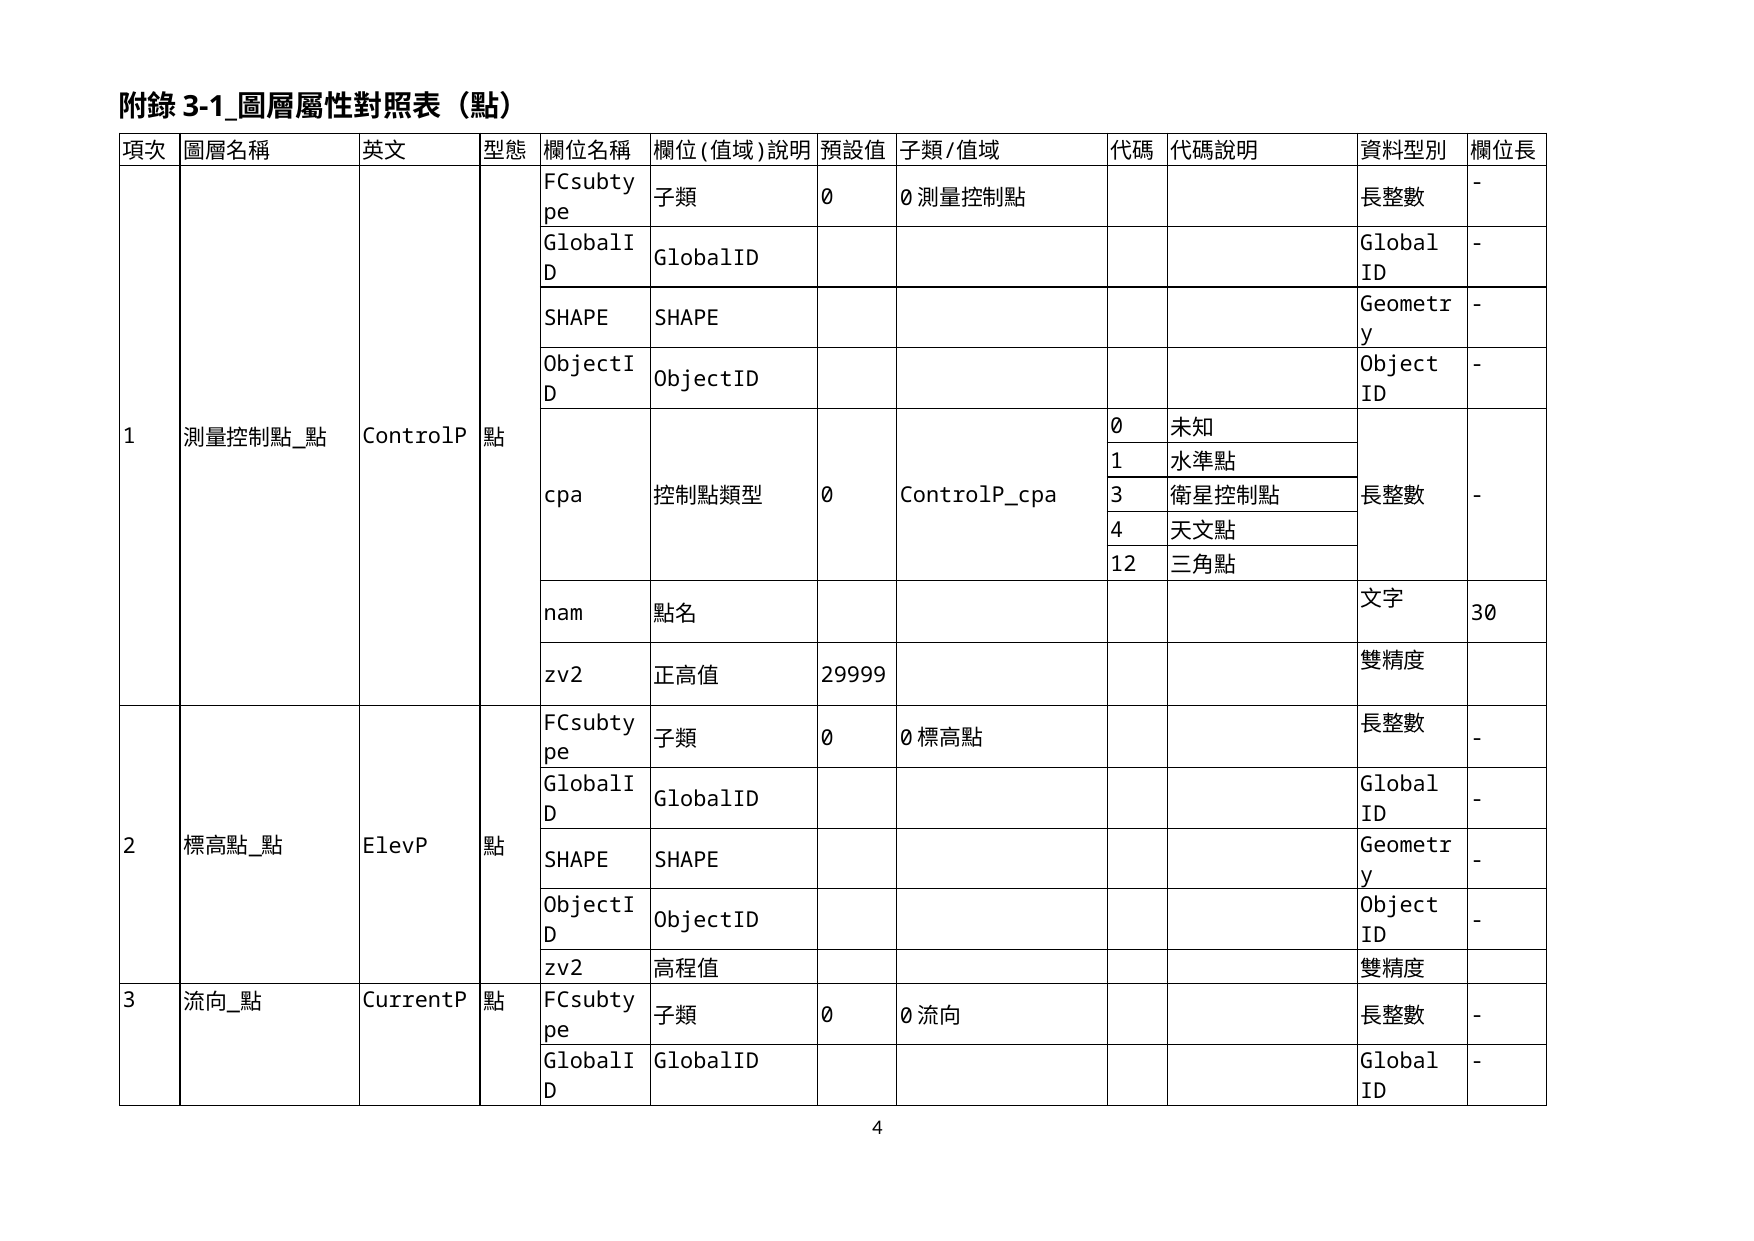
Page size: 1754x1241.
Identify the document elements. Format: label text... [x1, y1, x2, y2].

table_cell [1168, 581, 1357, 642]
table_cell [1168, 1045, 1357, 1104]
table_cell zv2 [541, 643, 650, 704]
table_cell 3 [120, 984, 179, 1104]
table_cell - [1468, 706, 1546, 767]
table_cell 0 [818, 409, 896, 579]
table_cell - [1468, 166, 1546, 226]
table_cell 3 [1108, 478, 1167, 511]
table_cell 高程值 [651, 950, 817, 983]
table_cell [1108, 984, 1167, 1044]
table_cell 點 [481, 984, 540, 1104]
table_header 代碼 [1108, 134, 1167, 165]
table_header 欄位(值域)說明 [651, 134, 817, 165]
table_cell cpa [541, 409, 650, 579]
table_cell SHAPE [651, 288, 817, 347]
table_cell FCsubtype [541, 984, 650, 1044]
table_cell [897, 889, 1107, 949]
table_cell [1108, 348, 1167, 408]
table_header 欄位長 [1468, 134, 1546, 165]
table_cell 流向_點 [181, 984, 359, 1104]
table_cell Geometry [1358, 288, 1467, 347]
table_cell Global ID [1358, 227, 1467, 286]
table_cell [1108, 1045, 1167, 1104]
table_cell - [1468, 227, 1546, 286]
table_header 項次 [120, 134, 179, 165]
table_cell [1108, 768, 1167, 828]
table_cell [897, 581, 1107, 642]
table_cell [1168, 706, 1357, 767]
table_cell SHAPE [651, 829, 817, 888]
table_cell [1168, 984, 1357, 1044]
table_cell SHAPE [541, 829, 650, 888]
table_cell [897, 227, 1107, 286]
subtitle 附錄3-1_圖層屬性對照表（點） [118, 82, 1636, 125]
table_cell [818, 829, 896, 888]
table_cell [818, 581, 896, 642]
table_cell 長整數 [1358, 706, 1467, 767]
table_cell GlobalID [651, 1045, 817, 1104]
table_cell [1168, 950, 1357, 983]
table_cell 2 [120, 706, 179, 983]
table_cell GlobalID [651, 227, 817, 286]
table_cell 正高值 [651, 643, 817, 704]
table_cell [818, 889, 896, 949]
table_header 預設值 [818, 134, 896, 165]
table_cell 標高點_點 [181, 706, 359, 983]
table_cell 長整數 [1358, 166, 1467, 226]
table_cell [818, 288, 896, 347]
table_cell - [1468, 409, 1546, 579]
table_cell [1168, 643, 1357, 704]
table_cell [1108, 227, 1167, 286]
table_cell 12 [1108, 546, 1167, 579]
table_cell 子類 [651, 706, 817, 767]
table_cell [1108, 288, 1167, 347]
table_cell GlobalID [541, 1045, 650, 1104]
table_cell 點名 [651, 581, 817, 642]
table_cell Global ID [1358, 768, 1467, 828]
table_cell FCsubtype [541, 166, 650, 226]
table_cell ObjectID [541, 348, 650, 408]
table_cell 衛星控制點 [1168, 478, 1357, 511]
table_cell ControlP [360, 166, 479, 704]
table_header 圖層名稱 [181, 134, 359, 165]
table_cell [1108, 950, 1167, 983]
table_cell [1168, 227, 1357, 286]
table_cell GlobalID [541, 768, 650, 828]
table_cell GlobalID [541, 227, 650, 286]
table_cell 0 [818, 706, 896, 767]
table_cell - [1468, 288, 1546, 347]
table_cell 30 [1468, 581, 1546, 642]
table_cell [818, 950, 896, 983]
table_cell [1168, 829, 1357, 888]
table_cell [1468, 950, 1546, 983]
table_cell 1 [120, 166, 179, 704]
table_cell 子類 [651, 166, 817, 226]
table_cell 0流向 [897, 984, 1107, 1044]
table_cell Object ID [1358, 348, 1467, 408]
table_cell [818, 1045, 896, 1104]
table_cell 長整數 [1358, 409, 1467, 579]
table_cell [897, 950, 1107, 983]
table_cell 長整數 [1358, 984, 1467, 1044]
table_cell [1168, 348, 1357, 408]
table_cell 點 [481, 166, 540, 704]
table_cell [897, 643, 1107, 704]
table_cell 0標高點 [897, 706, 1107, 767]
table_header 資料型別 [1358, 134, 1467, 165]
table_cell Object ID [1358, 889, 1467, 949]
table_cell [1468, 643, 1546, 704]
table_cell [897, 829, 1107, 888]
table_cell [897, 288, 1107, 347]
table_cell [818, 768, 896, 828]
table_cell nam [541, 581, 650, 642]
table_header 子類/值域 [897, 134, 1107, 165]
table_cell [897, 768, 1107, 828]
table_cell [1108, 166, 1167, 226]
table_cell - [1468, 889, 1546, 949]
table_cell FCsubtype [541, 706, 650, 767]
table_cell [818, 348, 896, 408]
table_cell - [1468, 348, 1546, 408]
table_header 欄位名稱 [541, 134, 650, 165]
table_cell 點 [481, 706, 540, 983]
table_header 英文 [360, 134, 479, 165]
table_cell 雙精度 [1358, 643, 1467, 704]
table_cell Geometry [1358, 829, 1467, 888]
table_cell 測量控制點_點 [181, 166, 359, 704]
table_cell ObjectID [651, 348, 817, 408]
table_cell 子類 [651, 984, 817, 1044]
table_cell 天文點 [1168, 512, 1357, 545]
table_cell [1108, 706, 1167, 767]
table_cell 0 [818, 984, 896, 1044]
table_cell 水準點 [1168, 443, 1357, 476]
table_cell 4 [1108, 512, 1167, 545]
table_cell [1168, 166, 1357, 226]
table_cell - [1468, 829, 1546, 888]
table_cell ControlP_cpa [897, 409, 1107, 579]
table_cell - [1468, 768, 1546, 828]
table_cell [1168, 768, 1357, 828]
table_cell 29999 [818, 643, 896, 704]
table_cell [897, 348, 1107, 408]
table_cell ObjectID [541, 889, 650, 949]
table_cell 文字 [1358, 581, 1467, 642]
table_cell [818, 227, 896, 286]
table_cell SHAPE [541, 288, 650, 347]
table_cell [897, 1045, 1107, 1104]
table_header 代碼說明 [1168, 134, 1357, 165]
table_cell 控制點類型 [651, 409, 817, 579]
table_cell [1108, 889, 1167, 949]
table_cell Global ID [1358, 1045, 1467, 1104]
table_cell zv2 [541, 950, 650, 983]
table_cell 未知 [1168, 409, 1357, 442]
table_cell [1108, 581, 1167, 642]
table_cell 0 [1108, 409, 1167, 442]
table_cell CurrentP [360, 984, 479, 1104]
table_cell 0 [818, 166, 896, 226]
table_cell 1 [1108, 443, 1167, 476]
table_cell GlobalID [651, 768, 817, 828]
table_header 型態 [481, 134, 540, 165]
table_cell - [1468, 1045, 1546, 1104]
table_cell ObjectID [651, 889, 817, 949]
table_cell 三角點 [1168, 546, 1357, 579]
table_cell [1168, 288, 1357, 347]
table_cell 0測量控制點 [897, 166, 1107, 226]
table_cell [1108, 829, 1167, 888]
table_cell [1108, 643, 1167, 704]
table_cell [1168, 889, 1357, 949]
table_cell - [1468, 984, 1546, 1044]
table_cell 雙精度 [1358, 950, 1467, 983]
table_cell ElevP [360, 706, 479, 983]
